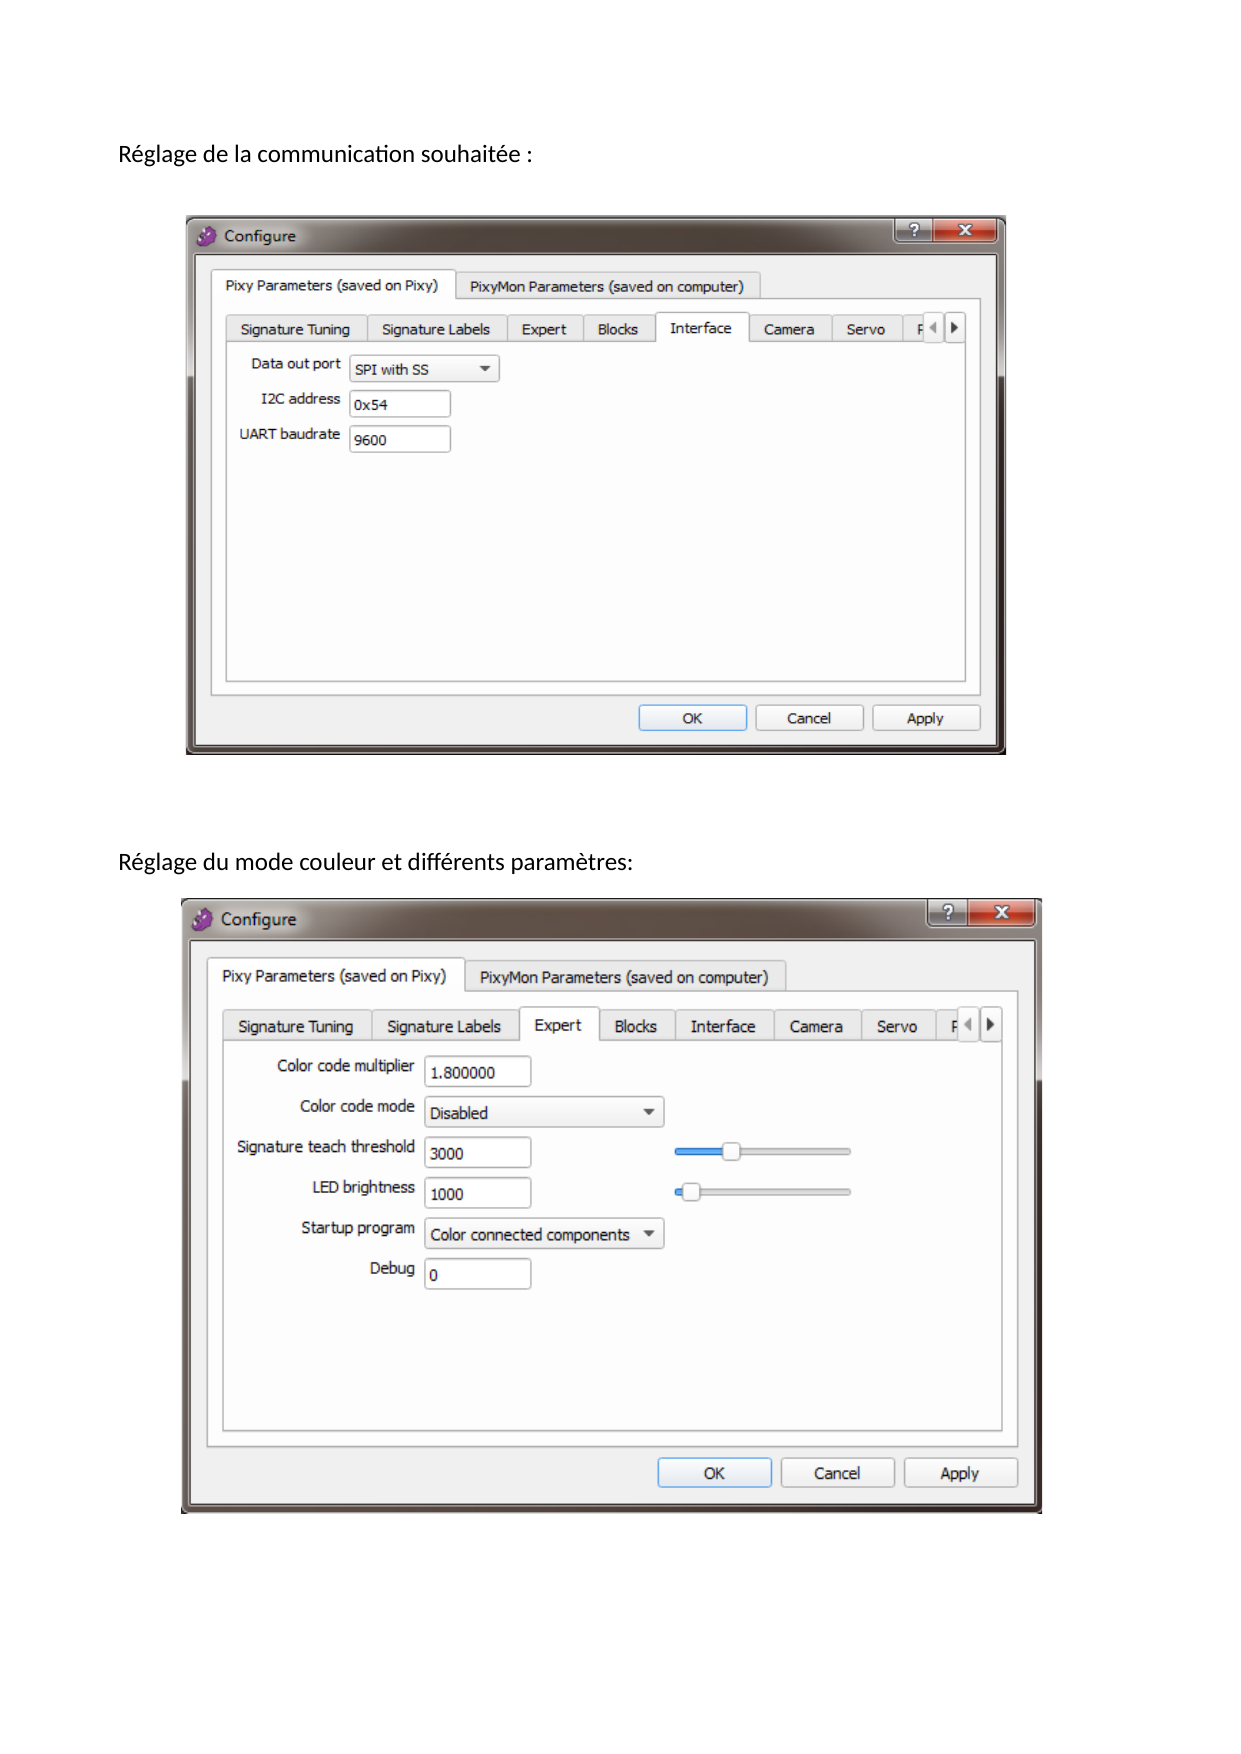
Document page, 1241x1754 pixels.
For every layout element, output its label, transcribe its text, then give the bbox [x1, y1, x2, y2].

picture [185, 215, 1007, 755]
picture [181, 898, 1043, 1514]
text Réglage de la communication souhaitée : [118, 138, 1122, 168]
text Réglage du mode couleur et différents paramètres: [118, 846, 1122, 877]
